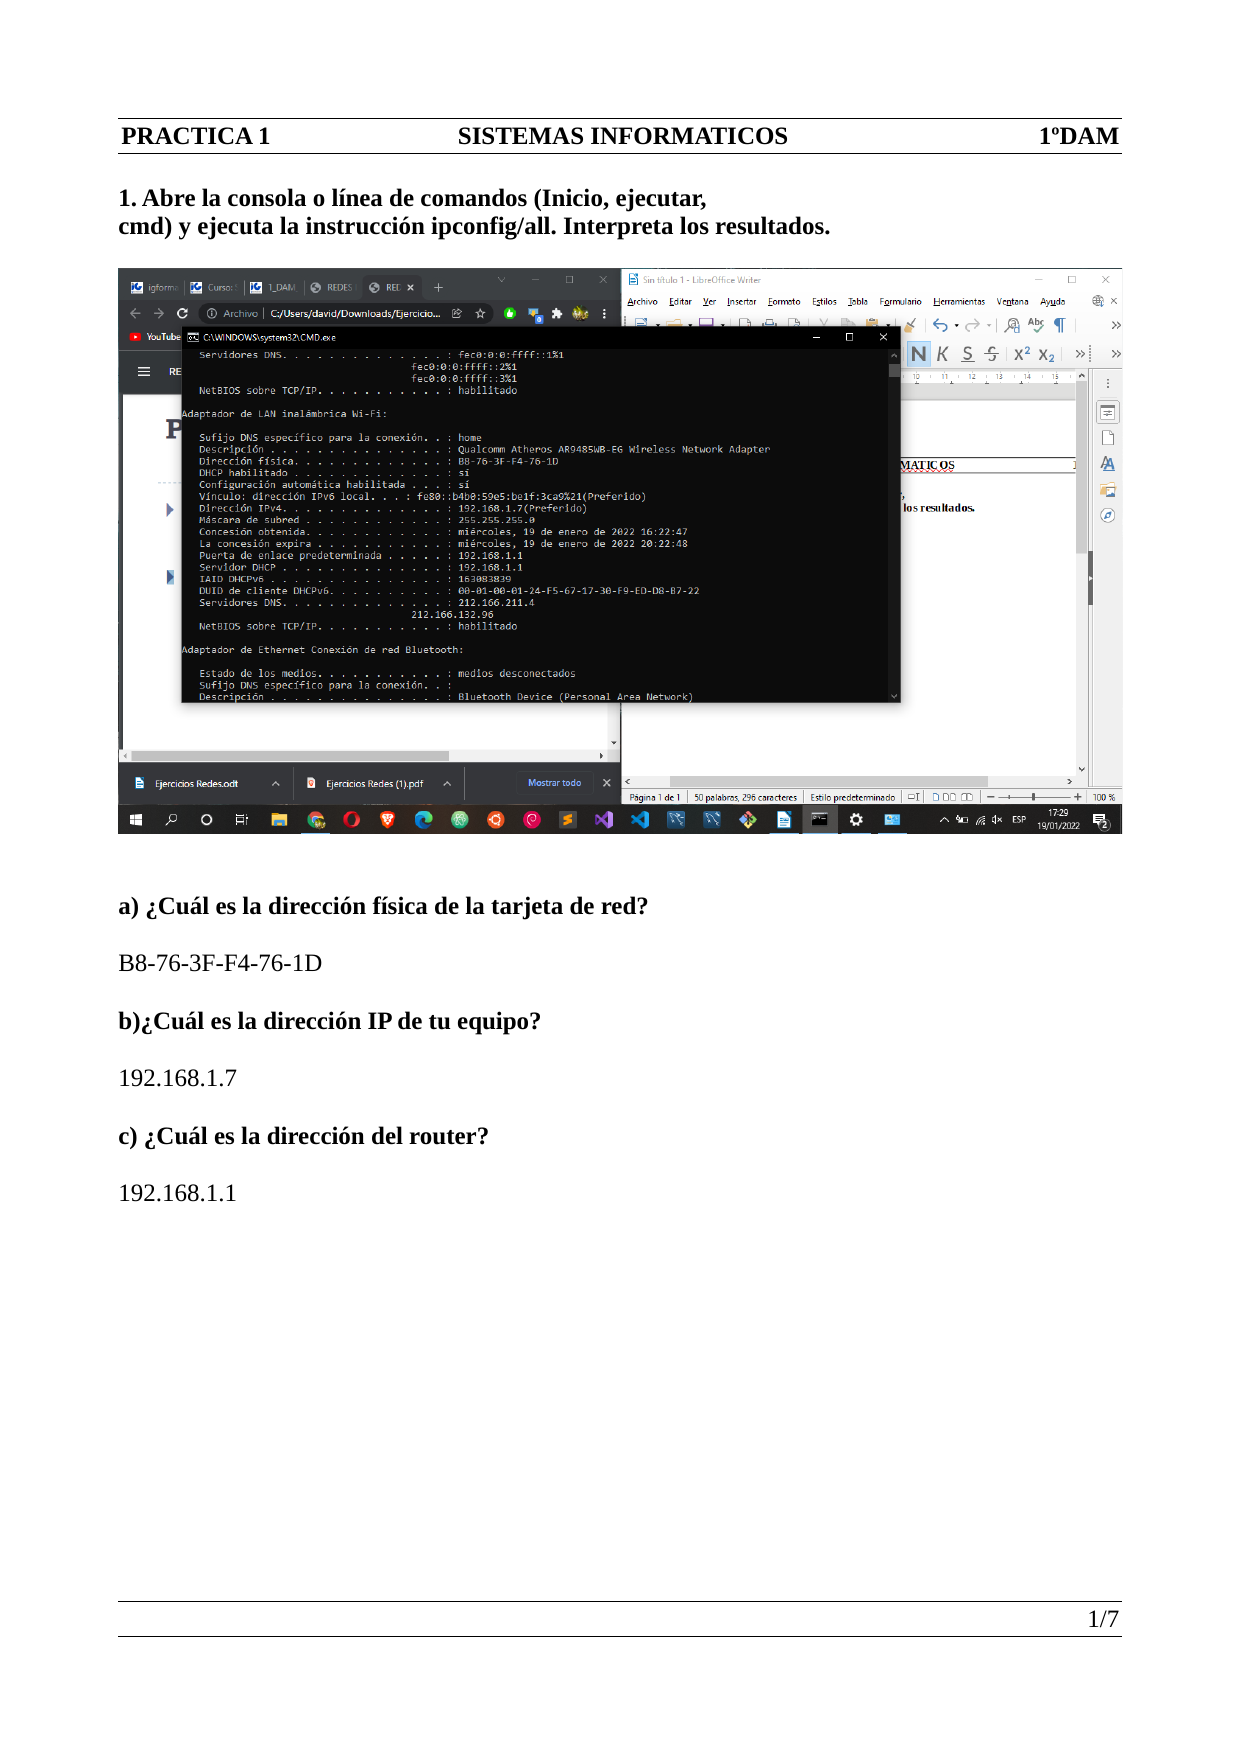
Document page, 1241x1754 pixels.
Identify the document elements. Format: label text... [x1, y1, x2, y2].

text B8-76-3F-F4-76-1D [118, 948, 1122, 977]
picture [118, 268, 1123, 834]
text c) ¿Cuál es la dirección del router? [118, 1121, 1122, 1149]
text 1. Abre la consola o línea de comandos (Inicio, ejecutar, [118, 183, 1122, 211]
text cmd) y ejecuta la instrucción ipconfig/all. Interpreta los resultados. [118, 211, 1122, 240]
text 192.168.1.7 [118, 1063, 1122, 1092]
text b)¿Cuál es la dirección IP de tu equipo? [118, 1006, 1122, 1034]
text a) ¿Cuál es la dirección física de la tarjeta de red? [118, 891, 1122, 919]
text 192.168.1.1 [118, 1178, 1122, 1207]
